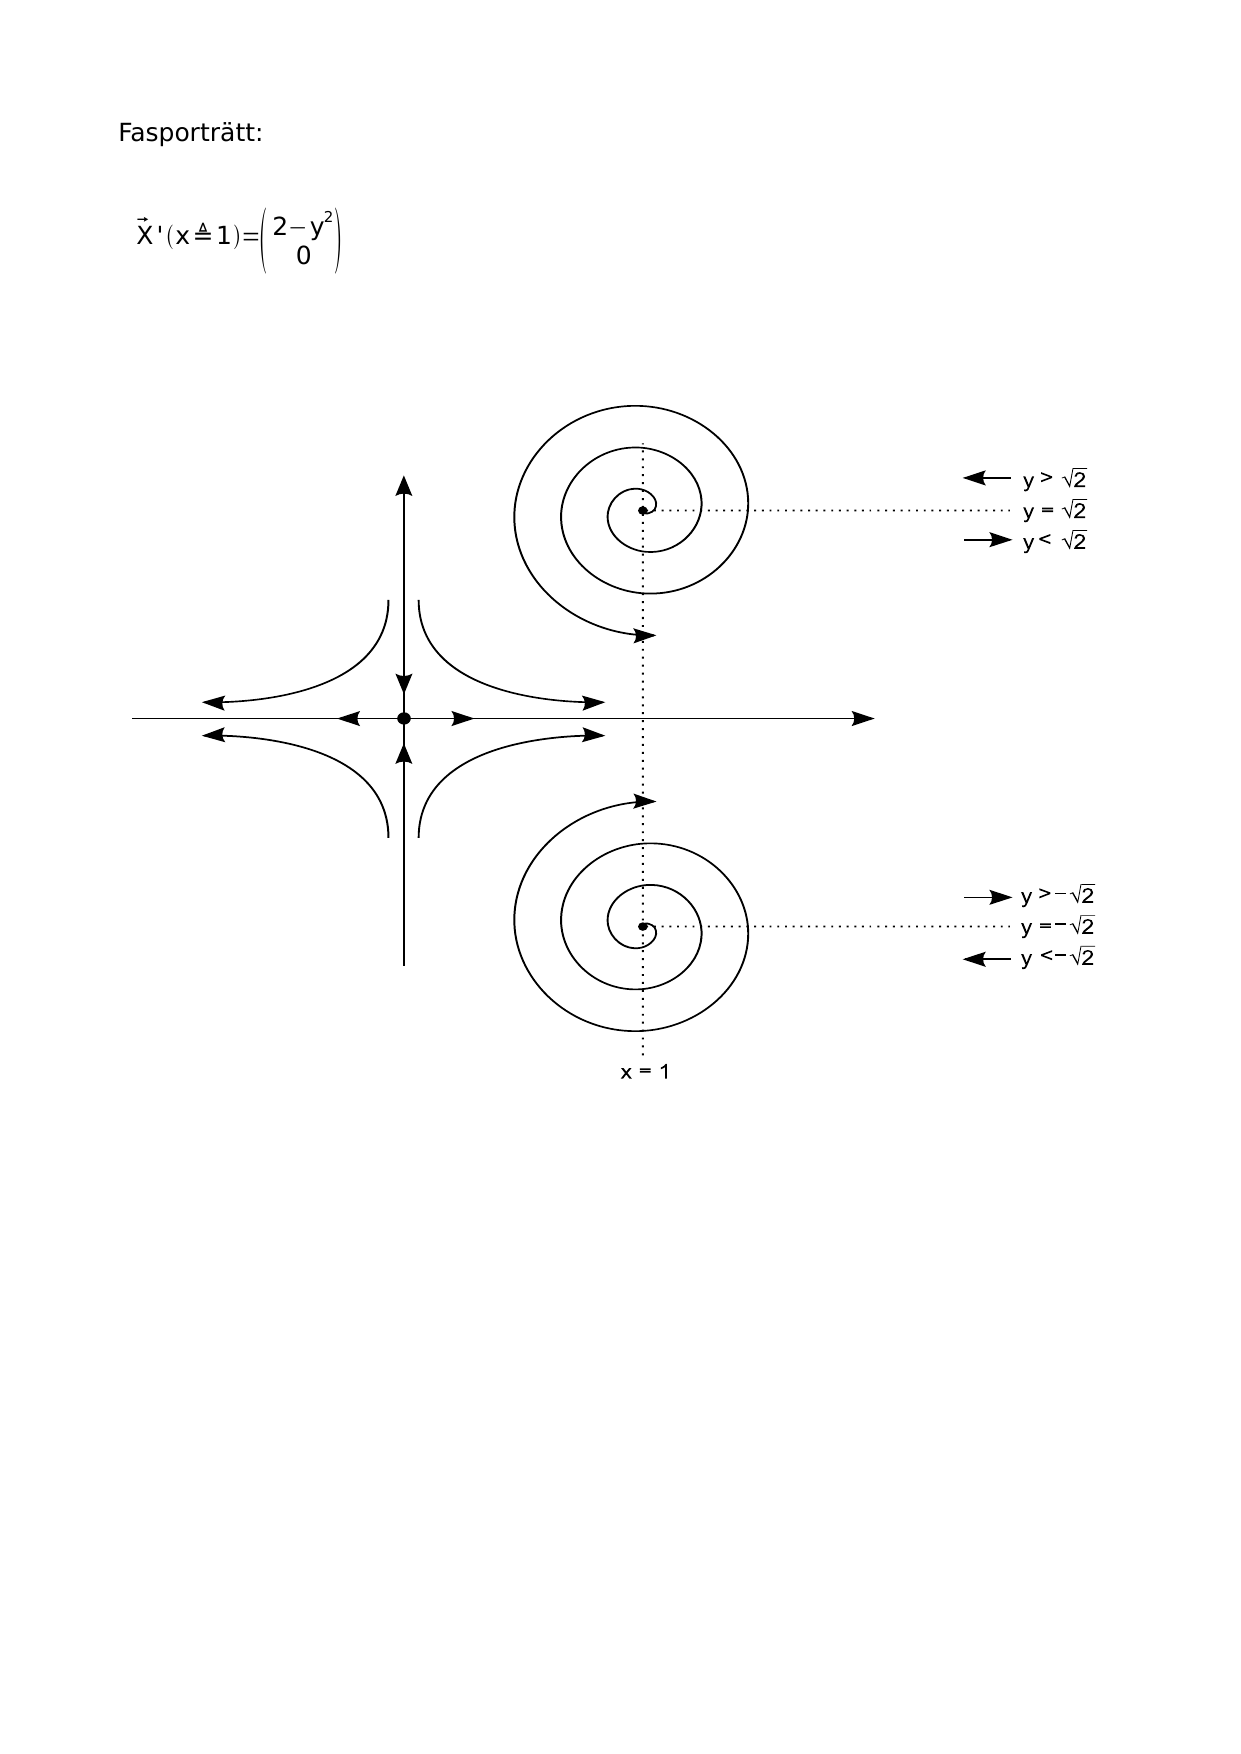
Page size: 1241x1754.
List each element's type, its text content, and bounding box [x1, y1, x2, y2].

text Fasporträtt: [118, 118, 1122, 147]
